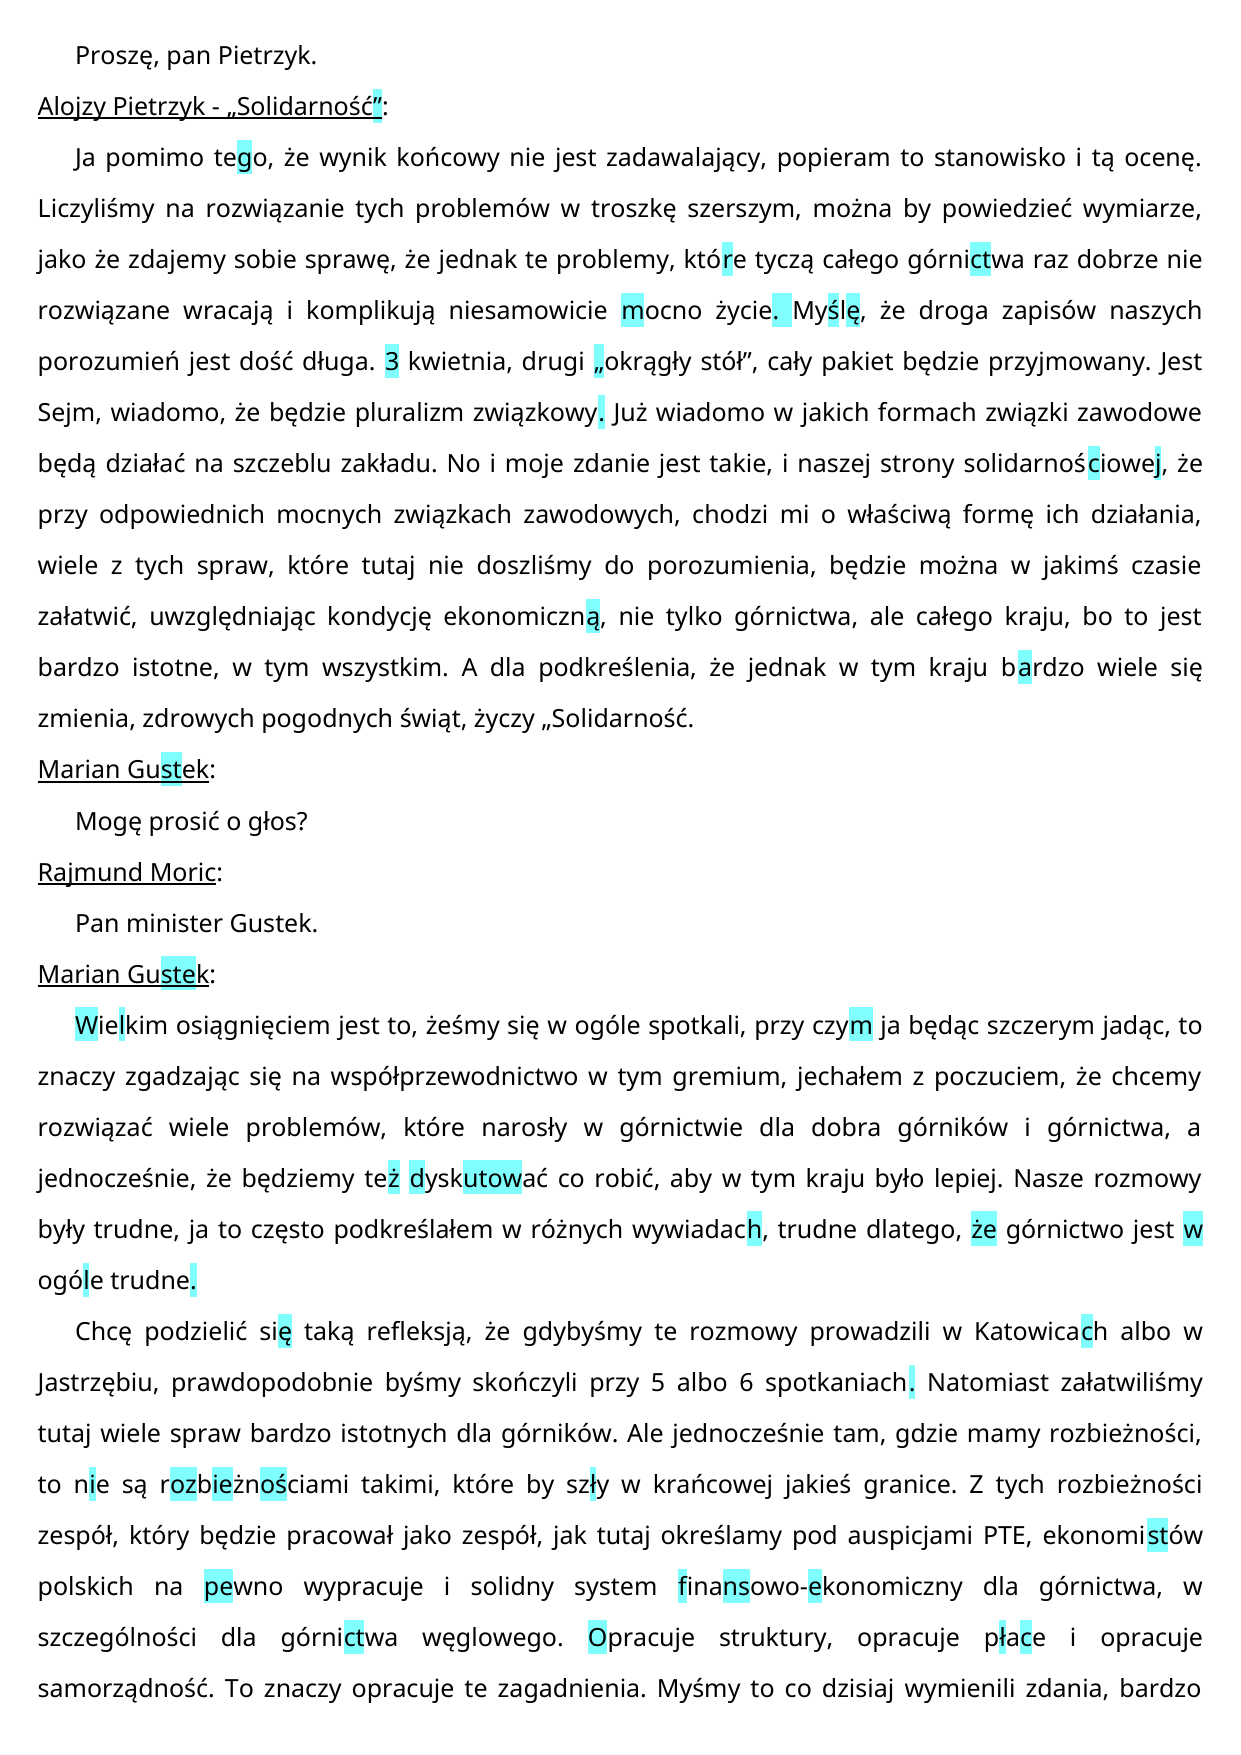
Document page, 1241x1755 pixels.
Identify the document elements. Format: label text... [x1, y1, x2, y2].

text Alojzy Pietrzyk - „Solidarność”: [37, 88, 1203, 123]
text Chcę podzielić się taką refleksją, że gdybyśmy te rozmowy prowadzili w Katowicach albo w Jastrzębiu, prawdopodobnie byśmy skończyli przy 5 albo 6 spotkaniach. Natomiast załatwiliśmy tutaj wiele spraw bardzo istotnych dla górników. Ale jednocześnie tam, gdzie mamy rozbieżności, to nie są rozbieżnościami takimi, które by szły w krańcowej jakieś granice. Z tych rozbieżności zespół, który będzie pracował jako zespół, jak tutaj określamy pod auspicjami PTE, ekonomistów polskich na pewno wypracuje i solidny system finansowo-ekonomiczny dla górnictwa, w szczególności dla górnictwa węglowego. Opracuje struktury, opracuje płace i opracuje samorządność. To znaczy opracuje te zagadnienia. Myśmy to co dzisiaj wymienili zdania, bardzo [37, 1313, 1203, 1705]
text Pan minister Gustek. [37, 905, 1203, 939]
text Marian Gustek: [37, 752, 1203, 786]
text Marian Gustek: [37, 956, 1203, 990]
text Wielkim osiągnięciem jest to, żeśmy się w ogóle spotkali, przy czym ja będąc szczerym jadąc, to znaczy zgadzając się na współprzewodnictwo w tym gremium, jechałem z poczuciem, że chcemy rozwiązać wiele problemów, które narosły w górnictwie dla dobra górników i górnictwa, a jednocześnie, że będziemy też dyskutować co robić, aby w tym kraju było lepiej. Nasze rozmowy były trudne, ja to często podkreślałem w różnych wywiadach, trudne dlatego, że górnictwo jest w ogóle trudne. [37, 1007, 1203, 1297]
text Mogę prosić o głos? [37, 803, 1203, 837]
text Proszę, pan Pietrzyk. [37, 37, 1203, 72]
text Rajmund Moric: [37, 854, 1203, 888]
text Ja pomimo tego, że wynik końcowy nie jest zadawalający, popieram to stanowisko i tą ocenę. Liczyliśmy na rozwiązanie tych problemów w troszkę szerszym, można by powiedzieć wymiarze, jako że zdajemy sobie sprawę, że jednak te problemy, które tyczą całego górnictwa raz dobrze nie rozwiązane wracają i komplikują niesamowicie mocno życie. Myślę, że droga zapisów naszych porozumień jest dość długa. 3 kwietnia, drugi „okrągły stół”, cały pakiet będzie przyjmowany. Jest Sejm, wiadomo, że będzie pluralizm związkowy. Już wiadomo w jakich formach związki zawodowe będą działać na szczeblu zakładu. No i moje zdanie jest takie, i naszej strony solidarnościowej, że przy odpowiednich mocnych związkach zawodowych, chodzi mi o właściwą formę ich działania, wiele z tych spraw, które tutaj nie doszliśmy do porozumienia, będzie można w jakimś czasie załatwić, uwzględniając kondycję ekonomiczną, nie tylko górnictwa, ale całego kraju, bo to jest bardzo istotne, w tym wszystkim. A dla podkreślenia, że jednak w tym kraju bardzo wiele się zmienia, zdrowych pogodnych świąt, życzy „Solidarność. [37, 139, 1203, 735]
